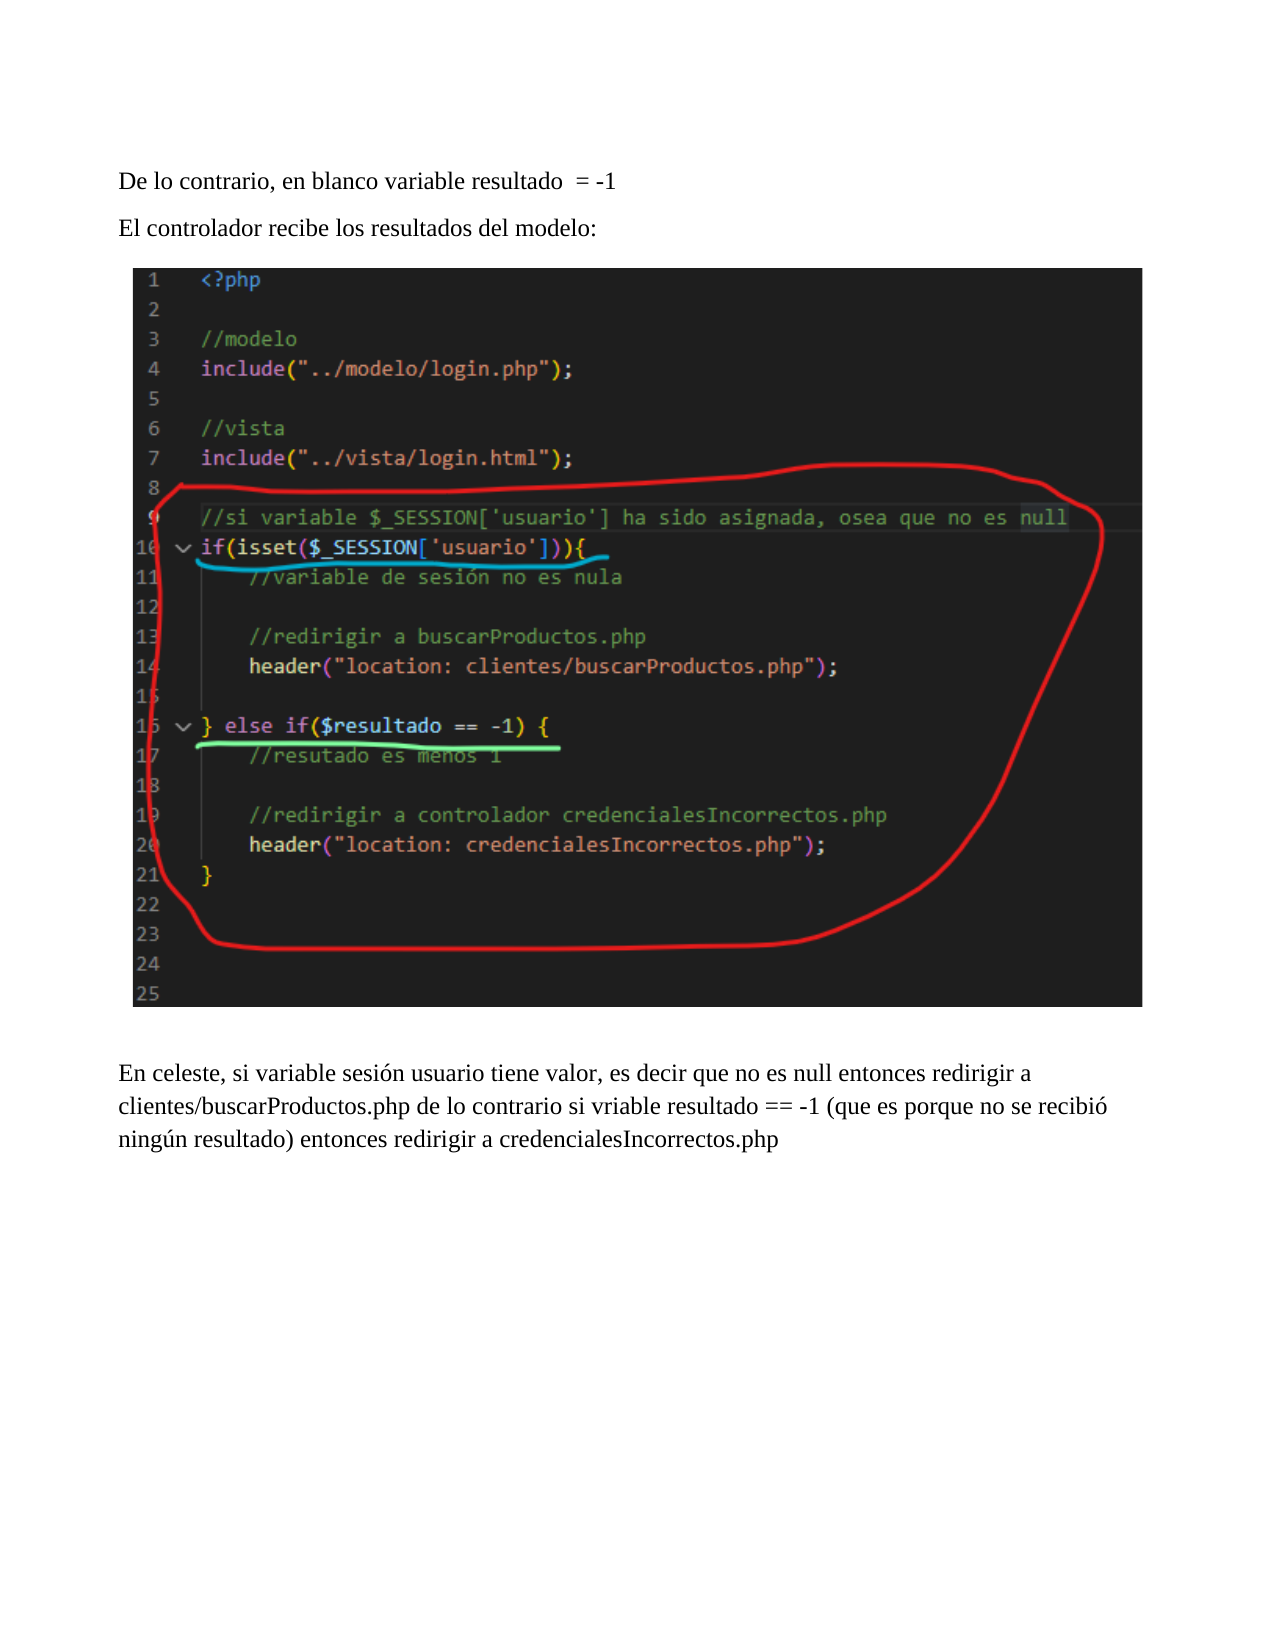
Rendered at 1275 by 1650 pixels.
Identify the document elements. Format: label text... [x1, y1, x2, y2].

text De lo contrario, en blanco variable resultado = -1 [118, 166, 1157, 194]
text El controlador recibe los resultados del modelo: [118, 213, 1157, 242]
picture [132, 268, 1143, 1007]
text En celeste, si variable sesión usuario tiene valor, es decir que no es null entonces redirigir a clientes/buscarProductos.php de lo contrario si vriable resultado == -1 (que es porque no se recibió ningún resultado) entonces redirigir a credencialesIncorrectos.php [118, 1058, 1157, 1153]
